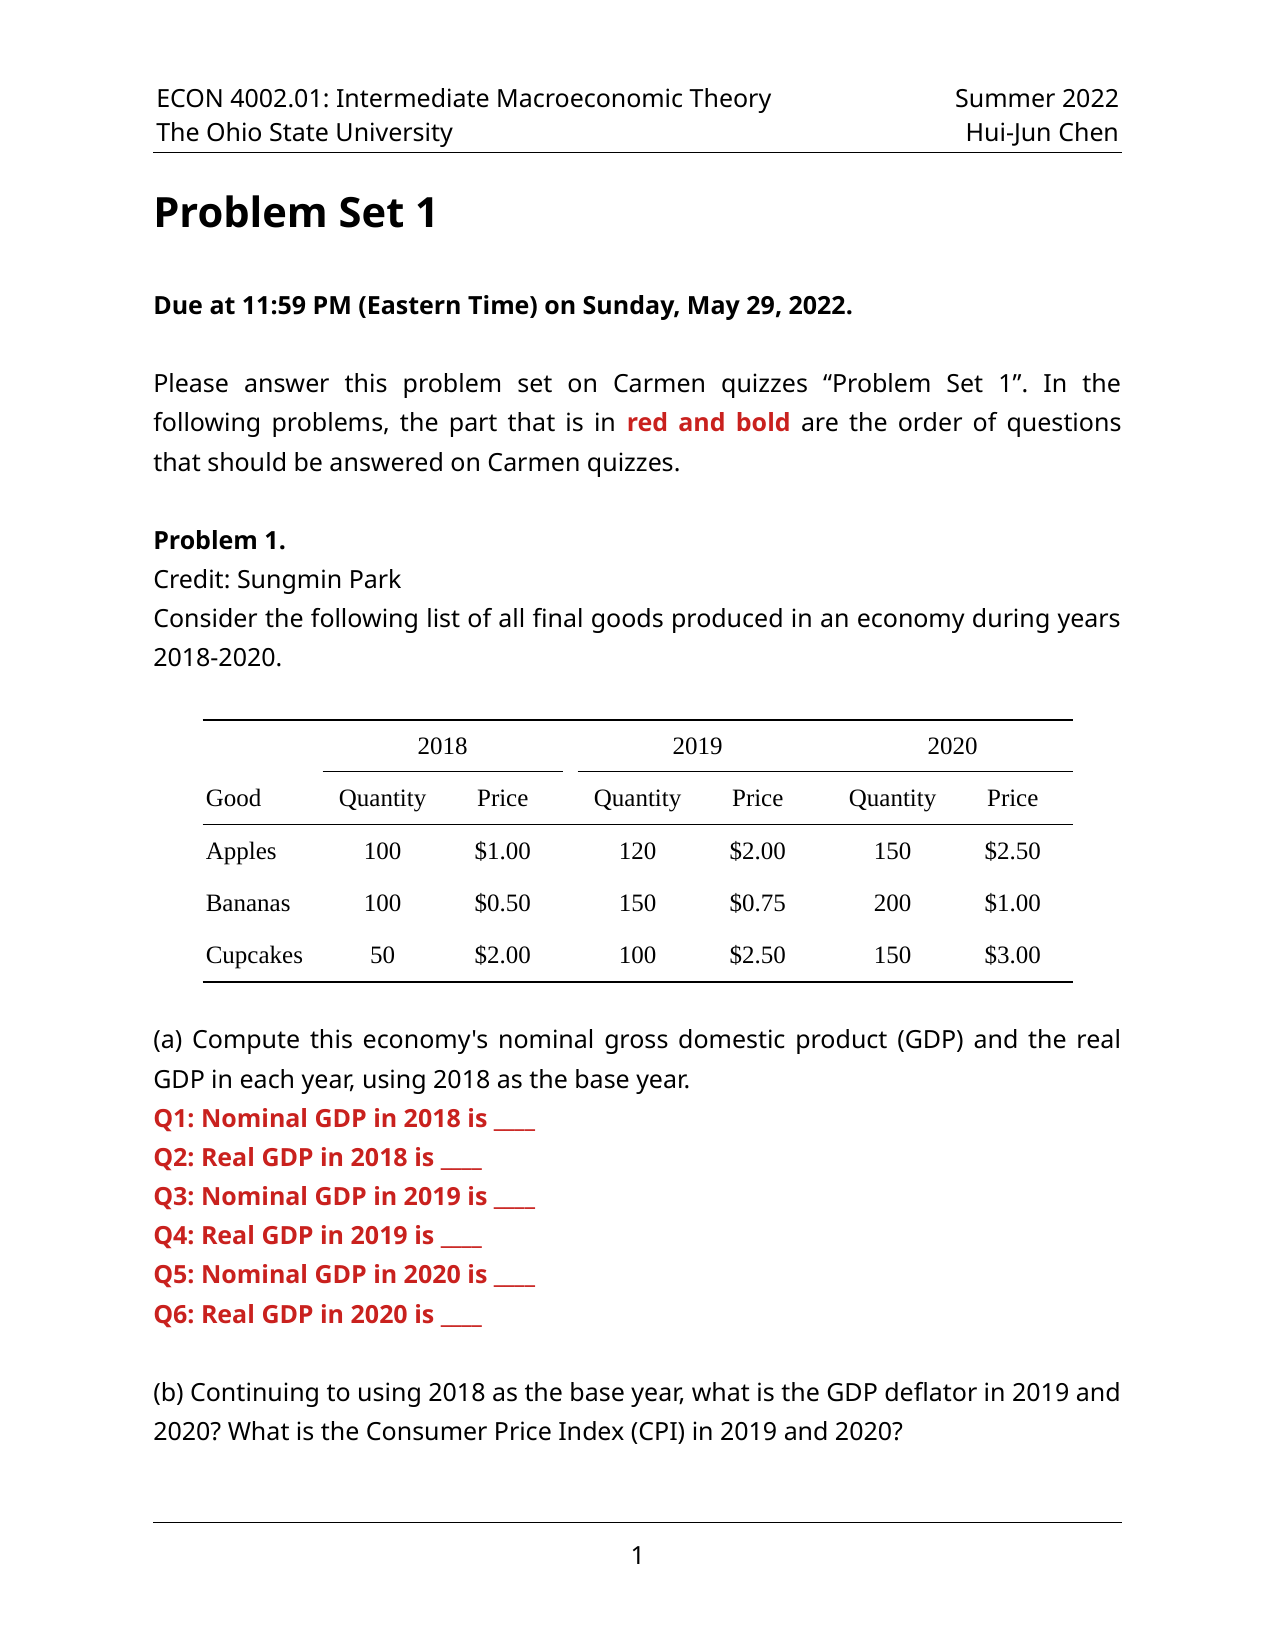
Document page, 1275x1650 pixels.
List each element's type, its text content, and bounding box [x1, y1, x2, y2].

table_header [203, 721, 322, 771]
table_cell $3.00 [953, 929, 1072, 981]
text Due at 11:59 PM (Eastern Time) on Sunday, May 29, 2022. [153, 288, 1122, 322]
table_cell Quantity [578, 772, 697, 823]
table_cell Quantity [833, 772, 952, 823]
table_cell Bananas [203, 876, 322, 928]
text Problem Set 1 [153, 183, 1122, 240]
table_header 2020 [833, 721, 1072, 771]
table_cell [818, 772, 832, 823]
text Please answer this problem set on Carmen quizzes “Problem Set 1”. In the following problems, the part that is in red and bold are the order of questions that should be answered on Carmen quizzes. [153, 366, 1122, 478]
text Consider the following list of all final goods produced in an economy during years 2018-2020. [153, 601, 1122, 674]
text Credit: Sungmin Park [153, 562, 1122, 596]
table_cell $2.50 [698, 929, 817, 981]
table_header [563, 721, 577, 771]
table_cell [818, 929, 832, 981]
table_cell Price [953, 772, 1072, 823]
table_header [818, 721, 832, 771]
table_cell 150 [578, 876, 697, 928]
table_cell 50 [323, 929, 442, 981]
table_cell 150 [833, 929, 952, 981]
table_header 2019 [578, 721, 817, 771]
table_cell Quantity [323, 772, 442, 823]
text Q6: Real GDP in 2020 is ____ [153, 1296, 1122, 1330]
table_cell 100 [323, 876, 442, 928]
table_cell 150 [833, 825, 952, 876]
table_cell $0.75 [698, 876, 817, 928]
text Q2: Real GDP in 2018 is ____ [153, 1140, 1122, 1174]
text (a) Compute this economy's nominal gross domestic product (GDP) and the real GDP in each year, using 2018 as the base year. [153, 1022, 1122, 1095]
table_cell 100 [578, 929, 697, 981]
table_cell $2.50 [953, 825, 1072, 876]
text Problem 1. [153, 523, 1122, 557]
table_cell Price [443, 772, 562, 823]
table_header 2018 [323, 721, 562, 771]
table_cell [563, 771, 577, 823]
table_cell 200 [833, 876, 952, 928]
table_cell Price [698, 772, 817, 823]
table_cell $1.00 [953, 876, 1072, 928]
text Q3: Nominal GDP in 2019 is ____ [153, 1179, 1122, 1213]
table_cell $2.00 [698, 825, 817, 876]
text Q4: Real GDP in 2019 is ____ [153, 1218, 1122, 1252]
table_cell 100 [323, 825, 442, 876]
table_cell Apples [203, 825, 322, 876]
table_cell Cupcakes [203, 929, 322, 981]
table_cell [818, 876, 832, 928]
table_cell $1.00 [443, 825, 562, 876]
table_cell [818, 825, 832, 876]
table_cell 120 [578, 825, 697, 876]
table_cell [563, 876, 577, 928]
table_cell Good [203, 771, 322, 823]
table_cell [563, 929, 577, 981]
text (b) Continuing to using 2018 as the base year, what is the GDP deflator in 2019 and 2020? What is the Consumer Price Index (CPI) in 2019 and 2020? [153, 1375, 1122, 1448]
table_cell $2.00 [443, 929, 562, 981]
text Q5: Nominal GDP in 2020 is ____ [153, 1257, 1122, 1291]
table_cell [563, 825, 577, 876]
table_cell $0.50 [443, 876, 562, 928]
text Q1: Nominal GDP in 2018 is ____ [153, 1101, 1122, 1134]
